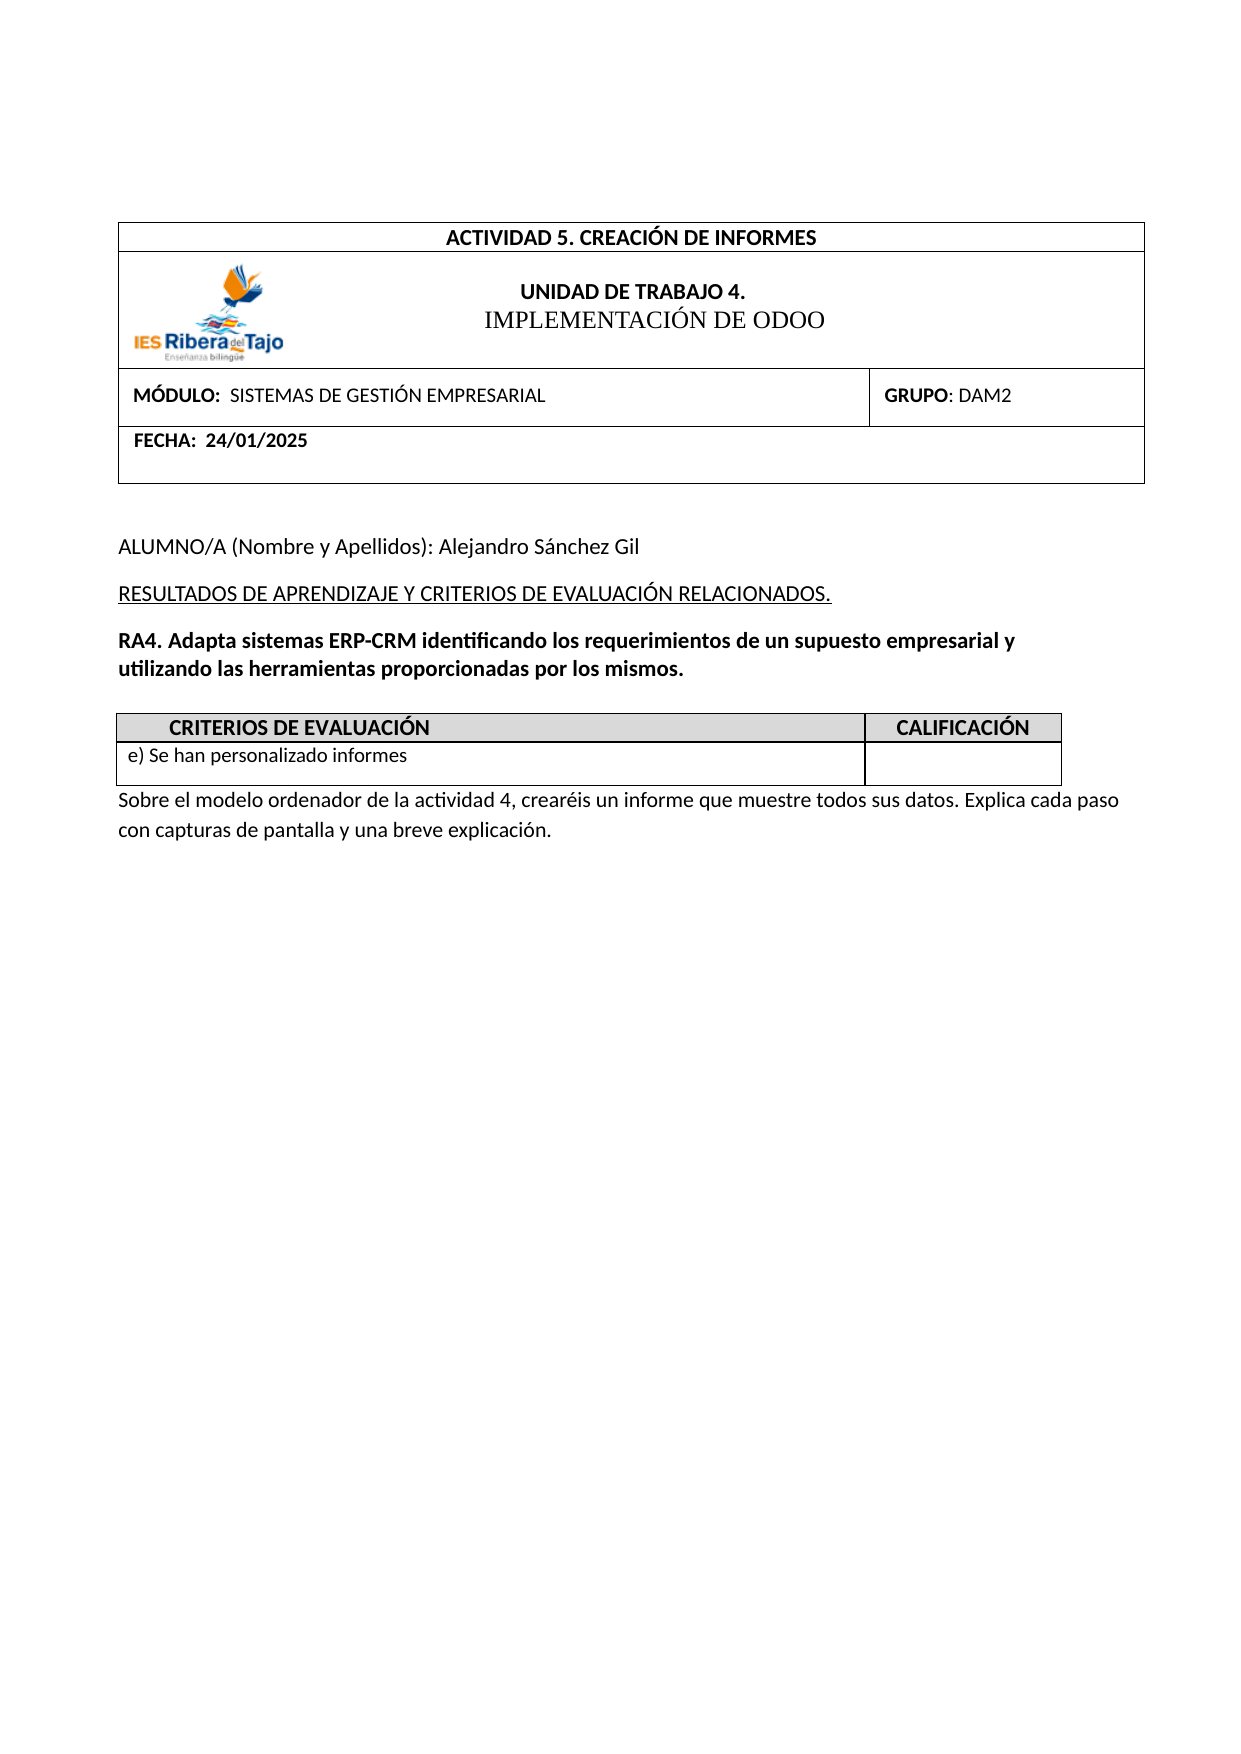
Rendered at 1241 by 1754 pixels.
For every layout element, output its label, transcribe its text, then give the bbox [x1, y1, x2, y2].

table_cell MÓDULO: SISTEMAS DE GESTIÓN EMPRESARIAL [119, 369, 869, 426]
text RESULTADOS DE APRENDIZAJE Y CRITERIOS DE EVALUACIÓN RELACIONADOS. [118, 579, 1122, 607]
table_header CALIFICACIÓN [866, 714, 1061, 741]
table_cell [866, 743, 1061, 785]
text Sobre el modelo ordenador de la actividad 4, crearéis un informe que muestre todos sus datos. Explica cada paso con capturas de pantalla y una breve explicación. [118, 786, 1122, 843]
text ALUMNO/A (Nombre y Apellidos): Alejandro Sánchez Gil [118, 532, 1122, 560]
table_header ACTIVIDAD 5. CREACIÓN DE INFORMES [119, 223, 1144, 251]
table_cell UNIDAD DE TRABAJO 4. IMPLEMENTACIÓN DE ODOO [119, 252, 1144, 368]
table_cell FECHA: 24/01/2025 [119, 427, 1144, 483]
table_cell GRUPO: DAM2 [870, 369, 1144, 426]
list RA4. Adapta sistemas ERP-CRM identificando los requerimientos de un supuesto empresarial y utilizando las herramientas proporcionadas por los mismos. [118, 626, 1110, 682]
picture [129, 261, 311, 362]
table_header CRITERIOS DE EVALUACIÓN [117, 714, 864, 741]
table_cell e) Se han personalizado informes [117, 743, 864, 785]
